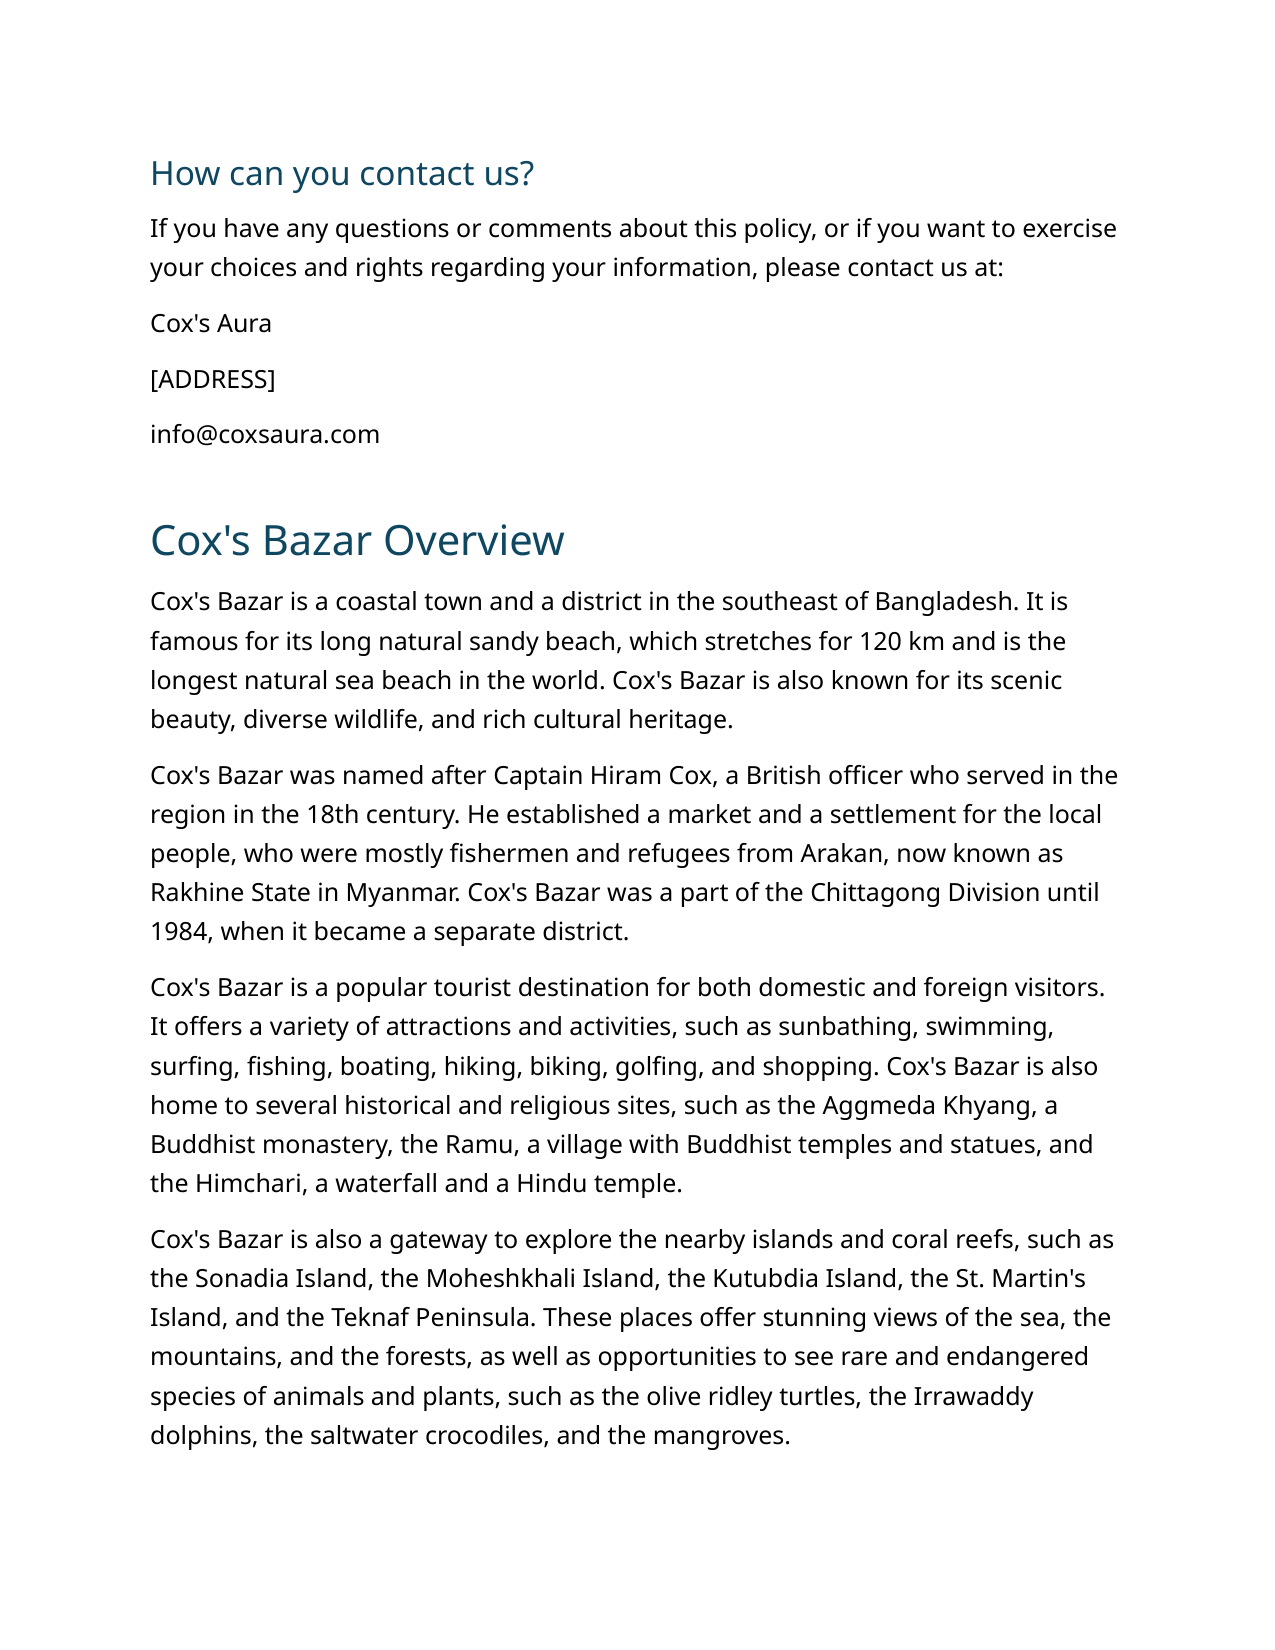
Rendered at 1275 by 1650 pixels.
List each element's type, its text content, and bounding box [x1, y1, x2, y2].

subtitle How can you contact us? [150, 150, 1125, 195]
text Cox's Bazar was named after Captain Hiram Cox, a British officer who served in the region in the 18th century. He established a market and a settlement for the local people, who were mostly fishermen and refugees from Arakan, now known as Rakhine State in Myanmar. Cox's Bazar was a part of the Chittagong Division until 1984, when it became a separate district. [150, 757, 1125, 948]
text If you have any questions or comments about this policy, or if you want to exercise your choices and rights regarding your information, please contact us at: [150, 211, 1125, 284]
subtitle Cox's Bazar Overview [150, 511, 1125, 567]
text Cox's Bazar is a popular tourist destination for both domestic and foreign visitors. It offers a variety of attractions and activities, such as sunbathing, swimming, surfing, fishing, boating, hiking, biking, golfing, and shopping. Cox's Bazar is also home to several historical and religious sites, such as the Aggmeda Khyang, a Buddhist monastery, the Ramu, a village with Buddhist temples and statues, and the Himchari, a waterfall and a Hindu temple. [150, 970, 1125, 1200]
text Cox's Bazar is also a gateway to explore the nearby islands and coral reefs, such as the Sonadia Island, the Moheshkhali Island, the Kutubdia Island, the St. Martin's Island, and the Teknaf Peninsula. These places offer stunning views of the sea, the mountains, and the forests, as well as opportunities to see rare and endangered species of animals and plants, such as the olive ridley turtles, the Irrawaddy dolphins, the saltwater crocodiles, and the mangroves. [150, 1222, 1125, 1451]
text Cox's Bazar is a coastal town and a district in the southeast of Bangladesh. It is famous for its long natural sandy beach, which stretches for 120 km and is the longest natural sea beach in the world. Cox's Bazar is also known for its scenic beauty, diverse wildlife, and rich cultural heritage. [150, 584, 1125, 736]
text Cox's Aura [150, 306, 1125, 339]
text [ADDRESS] [150, 361, 1125, 395]
text info@coxsaura.com [150, 417, 1125, 451]
